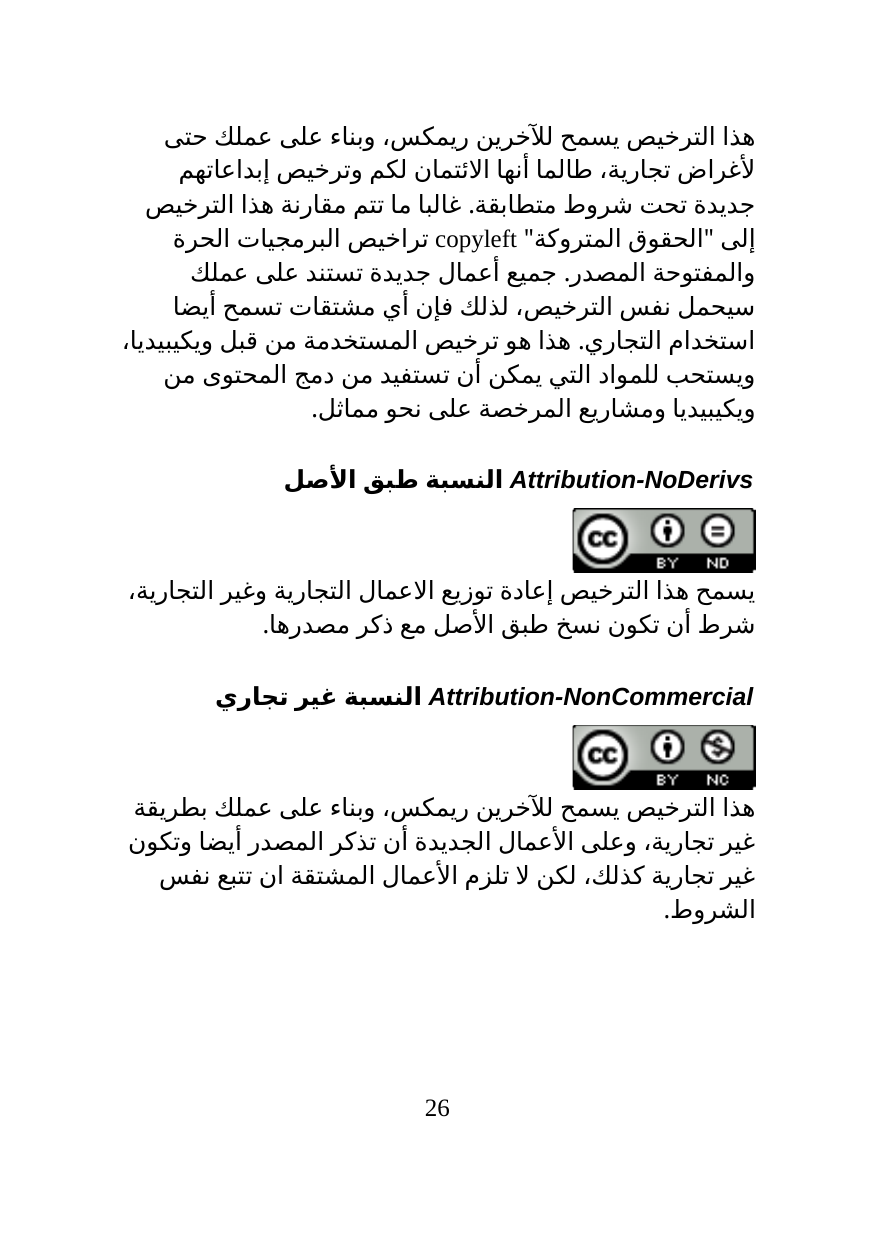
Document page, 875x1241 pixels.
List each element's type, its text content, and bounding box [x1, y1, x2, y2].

picture [572, 508, 756, 573]
subtitle Attribution-NoDerivs النسبة طبق الأصل [118, 462, 756, 496]
text هذا الترخيص يسمح للآخرين ريمكس، وبناء على عملك حتى لأغراض تجارية، طالما أنها الائتمان لكم وترخيص إبداعاتهم جديدة تحت شروط متطابقة. غالبا ما تتم مقارنة هذا الترخيص إلى "الحقوق المتروكة" copyleft تراخيص البرمجيات الحرة والمفتوحة المصدر. جميع أعمال جديدة تستند على عملك سيحمل نفس الترخيص، لذلك فإن أي مشتقات تسمح أيضا استخدام التجاري. هذا هو ترخيص المستخدمة من قبل ويكيبيديا، ويستحب للمواد التي يمكن أن تستفيد من دمج المحتوى من ويكيبيديا ومشاريع المرخصة على نحو مماثل. [118, 118, 756, 425]
subtitle Attribution-NonCommercial النسبة غير تجاري [118, 679, 756, 712]
picture [572, 725, 756, 790]
text هذا الترخيص يسمح للآخرين ريمكس، وبناء على عملك بطريقة غير تجارية، وعلى الأعمال الجديدة أن تذكر المصدر أيضا وتكون غير تجارية كذلك، لكن لا تلزم الأعمال المشتقة ان تتبع نفس الشروط. [118, 789, 756, 926]
text يسمح هذا الترخيص إعادة توزيع الاعمال التجارية وغير التجارية، شرط أن تكون نسخ طبق الأصل مع ذكر مصدرها. [118, 573, 756, 641]
